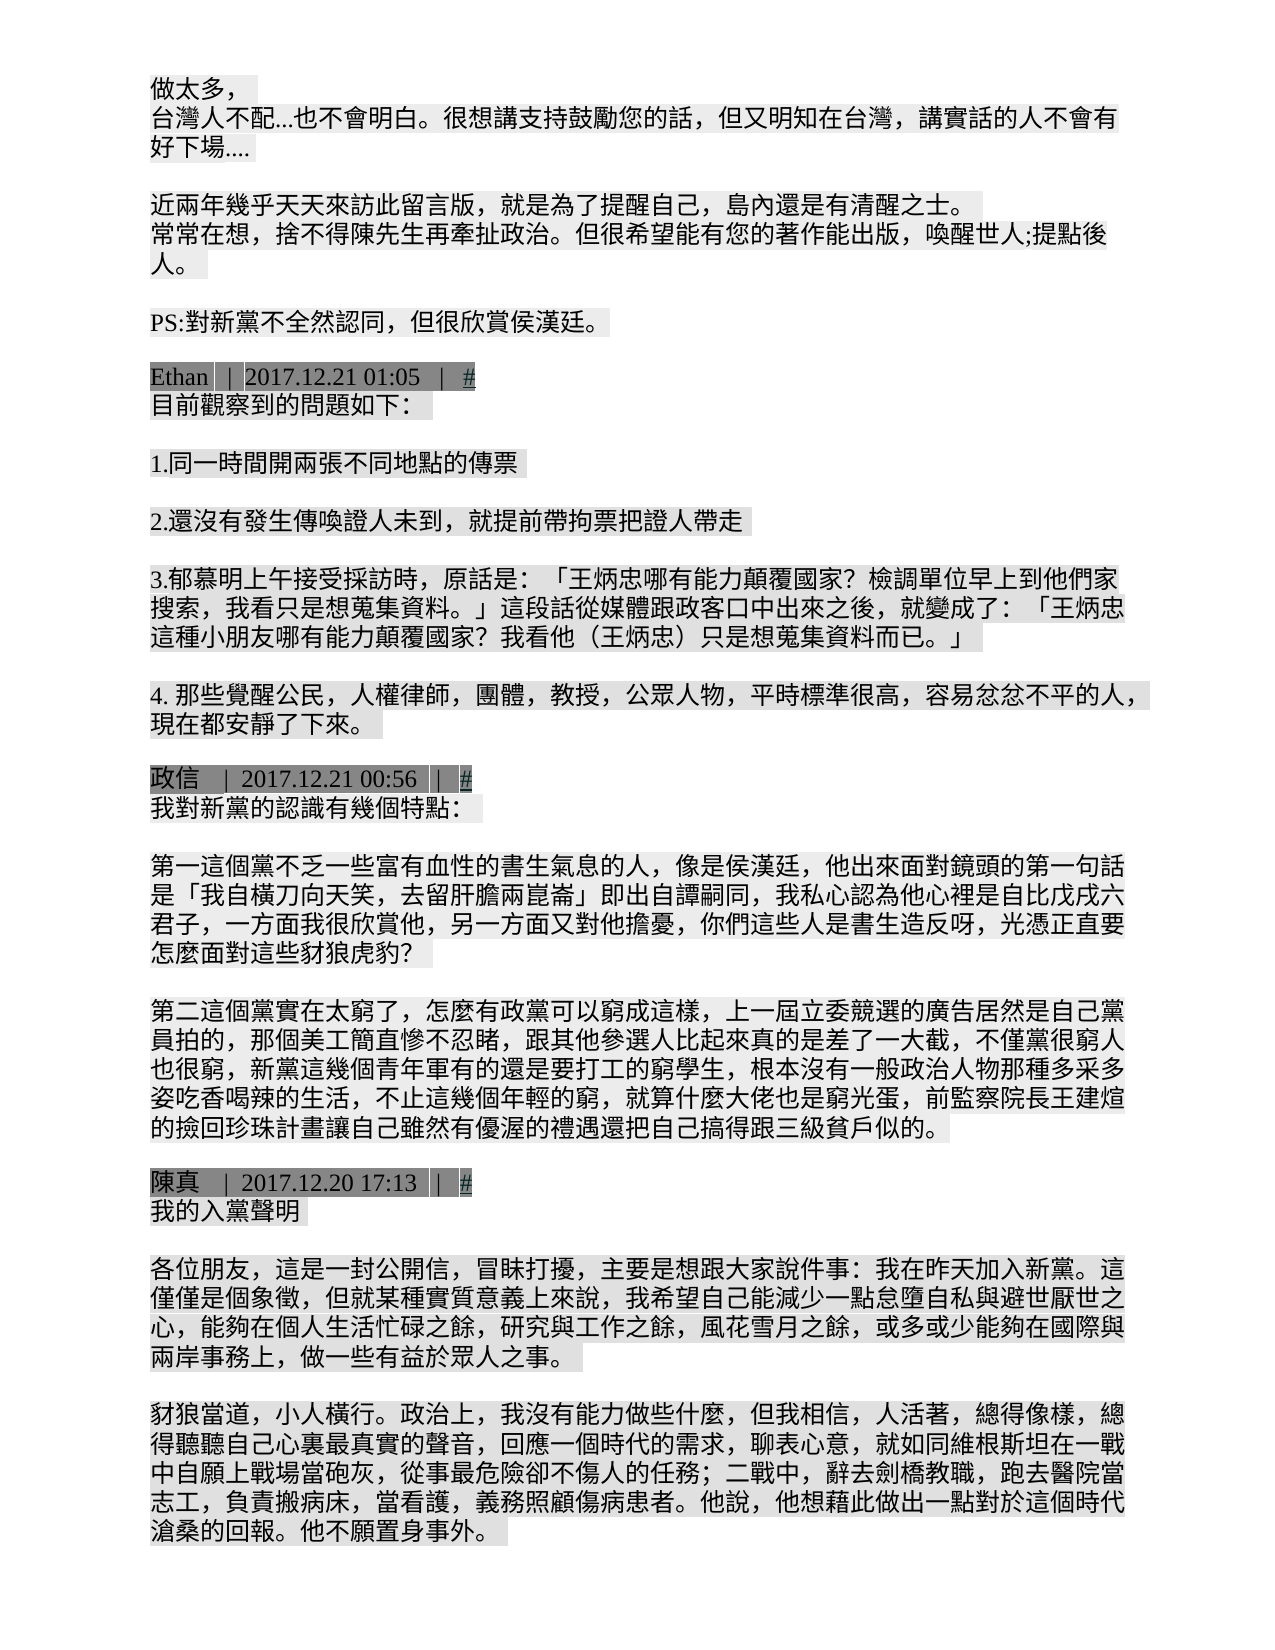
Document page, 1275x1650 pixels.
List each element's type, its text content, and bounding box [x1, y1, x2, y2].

text Ethan | 2017.12.21 01:05 | # [150, 362, 1125, 391]
text 做太多， 台灣人不配...也不會明白。很想講支持鼓勵您的話，但又明知在台灣，講實話的人不會有好下場.... 近兩年幾乎天天來訪此留言版，就是為了提醒自己，島內還是有清醒之士。 常常在想，捨不得陳先生再牽扯政治。但很希望能有您的著作能出版，喚醒世人;提點後人。 PS:對新黨不全然認同，但很欣賞侯漢廷。 [150, 75, 1125, 337]
text 陳真 | 2017.12.20 17:13 | # [150, 1168, 1125, 1197]
text 我的入黨聲明 各位朋友，這是一封公開信，冒眛打擾，主要是想跟大家說件事：我在昨天加入新黨。這僅僅是個象徵，但就某種實質意義上來說，我希望自己能減少一點怠墮自私與避世厭世之心，能夠在個人生活忙碌之餘，研究與工作之餘，風花雪月之餘，或多或少能夠在國際與兩岸事務上，做一些有益於眾人之事。 豺狼當道，小人橫行。政治上，我沒有能力做些什麼，但我相信，人活著，總得像樣，總得聽聽自己心裏最真實的聲音，回應一個時代的需求，聊表心意，就如同維根斯坦在一戰中自願上戰場當砲灰，從事最危險卻不傷人的任務；二戰中，辭去劍橋教職，跑去醫院當志工，負責搬病床，當看護，義務照顧傷病患者。他說，他想藉此做出一點對於這個時代滄桑的回報。他不願置身事外。 [150, 1197, 1125, 1546]
text 我對新黨的認識有幾個特點： 第一這個黨不乏一些富有血性的書生氣息的人，像是侯漢廷，他出來面對鏡頭的第一句話是「我自橫刀向天笑，去留肝膽兩崑崙」即出自譚嗣同，我私心認為他心裡是自比戊戌六君子，一方面我很欣賞他，另一方面又對他擔憂，你們這些人是書生造反呀，光憑正直要怎麼面對這些豺狼虎豹？ 第二這個黨實在太窮了，怎麼有政黨可以窮成這樣，上一屆立委競選的廣告居然是自己黨員拍的，那個美工簡直慘不忍睹，跟其他參選人比起來真的是差了一大截，不僅黨很窮人也很窮，新黨這幾個青年軍有的還是要打工的窮學生，根本沒有一般政治人物那種多采多姿吃香喝辣的生活，不止這幾個年輕的窮，就算什麼大佬也是窮光蛋，前監察院長王建煊的撿回珍珠計畫讓自己雖然有優渥的禮遇還把自己搞得跟三級貧戶似的。 [150, 794, 1125, 1143]
text 政信 | 2017.12.21 00:56 | # [150, 764, 1125, 794]
text 目前觀察到的問題如下： 1.同一時間開兩張不同地點的傳票 2.還沒有發生傳喚證人未到，就提前帶拘票把證人帶走 3.郁慕明上午接受採訪時，原話是：「王炳忠哪有能力顛覆國家？檢調單位早上到他們家搜索，我看只是想蒐集資料。」這段話從媒體跟政客口中出來之後，就變成了：「王炳忠這種小朋友哪有能力顛覆國家？我看他（王炳忠）只是想蒐集資料而已。」 4. 那些覺醒公民，人權律師，團體，教授，公眾人物，平時標準很高，容易忿忿不平的人，現在都安靜了下來。 [150, 391, 1125, 739]
